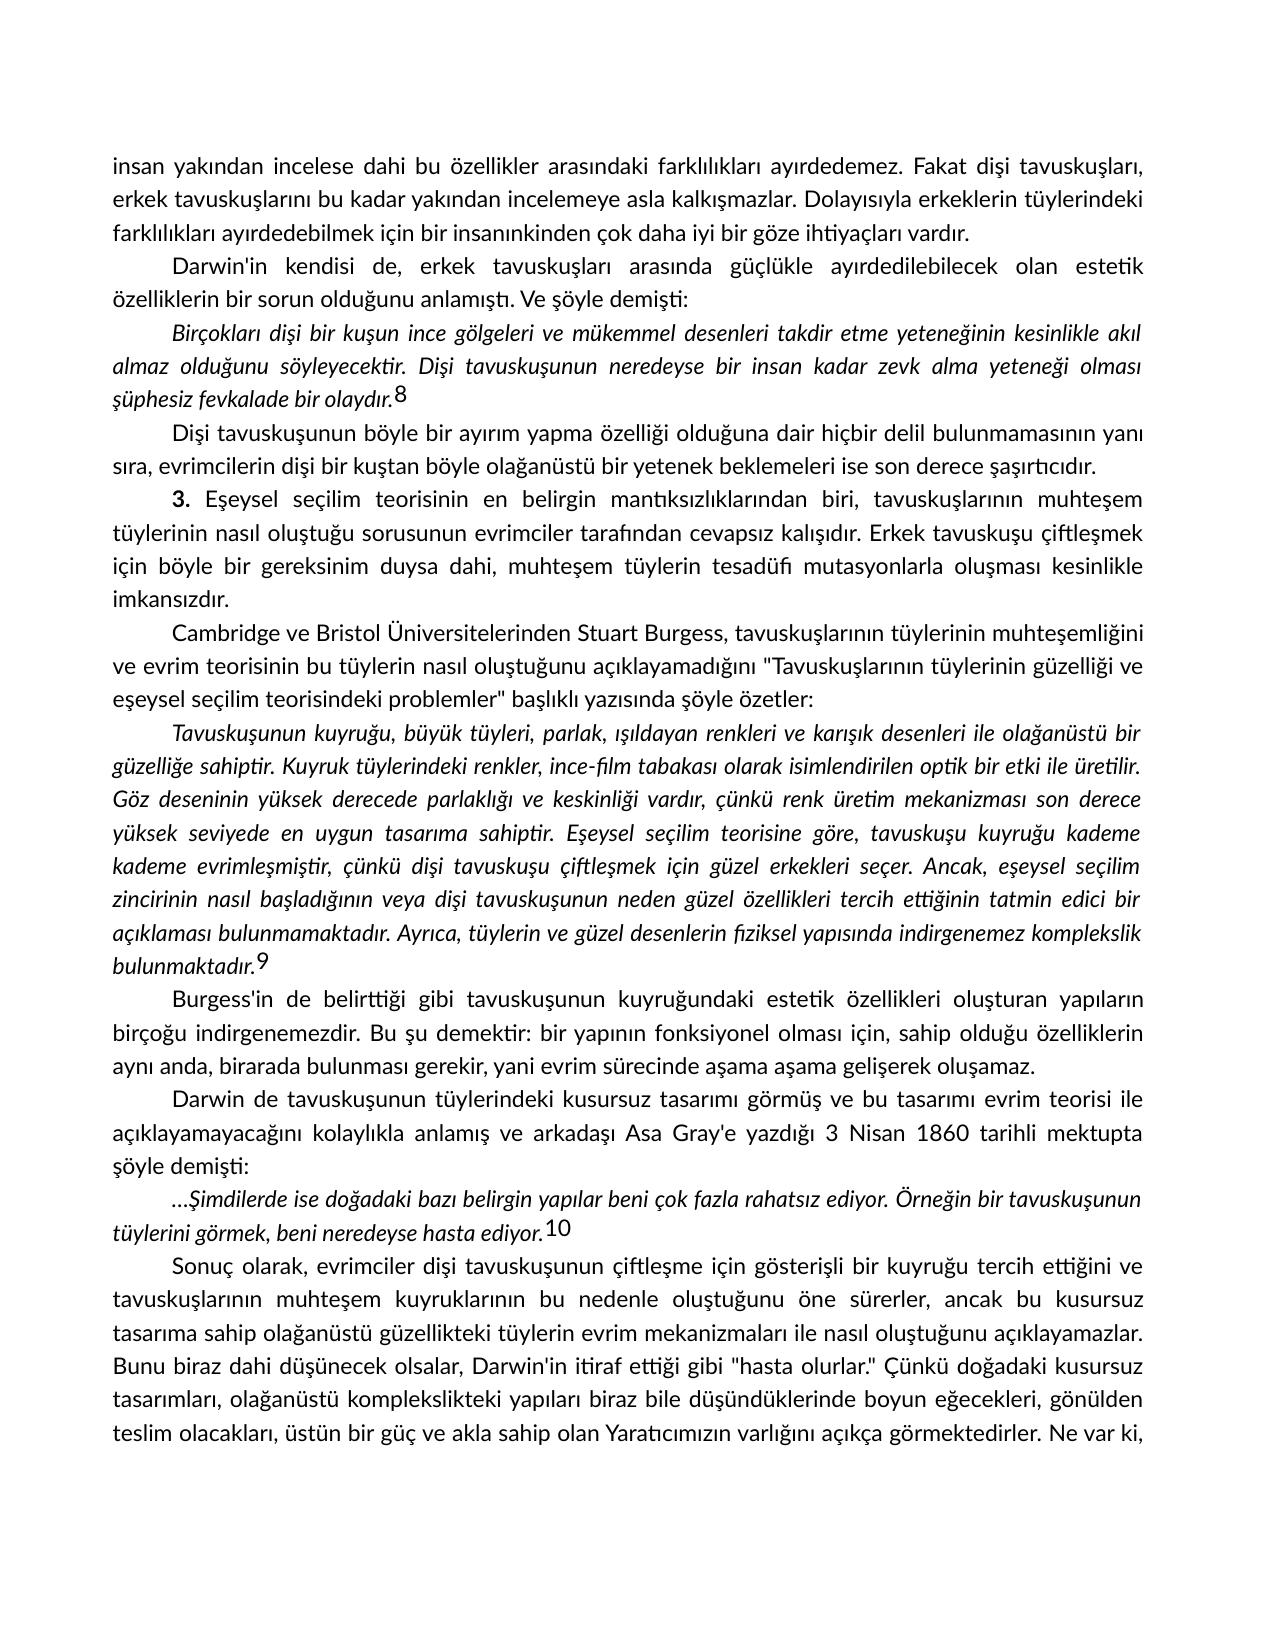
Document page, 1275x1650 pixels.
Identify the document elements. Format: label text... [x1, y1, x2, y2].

text Darwin'in kendisi de, erkek tavuskuşları arasında güçlükle ayırdedilebilecek olan estetik özelliklerin bir sorun olduğunu anlamıştı. Ve şöyle demişti: [112, 248, 1145, 314]
text Cambridge ve Bristol Üniversitelerinden Stuart Burgess, tavuskuşlarının tüylerinin muhteşemliğini ve evrim teorisinin bu tüylerin nasıl oluştuğunu açıklayamadığını "Tavuskuşlarının tüylerinin güzelliği ve eşeysel seçilim teorisindeki problemler" başlıklı yazısında şöyle özetler: [112, 614, 1145, 714]
text insan yakından incelese dahi bu özellikler arasındaki farklılıkları ayırdedemez. Fakat dişi tavuskuşları, erkek tavuskuşlarını bu kadar yakından incelemeye asla kalkışmazlar. Dolayısıyla erkeklerin tüylerindeki farklılıkları ayırdedebilmek için bir insanınkinden çok daha iyi bir göze ihtiyaçları vardır. [112, 148, 1145, 248]
text Burgess'in de belirttiği gibi tavuskuşunun kuyruğundaki estetik özellikleri oluşturan yapıların birçoğu indirgenemezdir. Bu şu demektir: bir yapının fonksiyonel olması için, sahip olduğu özelliklerin aynı anda, birarada bulunması gerekir, yani evrim sürecinde aşama aşama gelişerek oluşamaz. [112, 981, 1145, 1081]
text Tavuskuşunun kuyruğu, büyük tüyleri, parlak, ışıldayan renkleri ve karışık desenleri ile olağanüstü bir güzelliğe sahiptir. Kuyruk tüylerindeki renkler, ince-film tabakası olarak isimlendirilen optik bir etki ile üretilir. Göz deseninin yüksek derecede parlaklığı ve keskinliği vardır, çünkü renk üretim mekanizması son derece yüksek seviyede en uygun tasarıma sahiptir. Eşeysel seçilim teorisine göre, tavuskuşu kuyruğu kademe kademe evrimleşmiştir, çünkü dişi tavuskuşu çiftleşmek için güzel erkekleri seçer. Ancak, eşeysel seçilim zincirinin nasıl başladığının veya dişi tavuskuşunun neden güzel özellikleri tercih ettiğinin tatmin edici bir açıklaması bulunmamaktadır. Ayrıca, tüylerin ve güzel desenlerin fiziksel yapısında indirgenemez komplekslik bulunmaktadır.9 [112, 714, 1145, 981]
text Darwin de tavuskuşunun tüylerindeki kusursuz tasarımı görmüş ve bu tasarımı evrim teorisi ile açıklayamayacağını kolaylıkla anlamış ve arkadaşı Asa Gray'e yazdığı 3 Nisan 1860 tarihli mektupta şöyle demişti: [112, 1081, 1145, 1181]
text 3. Eşeysel seçilim teorisinin en belirgin mantıksızlıklarından biri, tavuskuşlarının muhteşem tüylerinin nasıl oluştuğu sorusunun evrimciler tarafından cevapsız kalışıdır. Erkek tavuskuşu çiftleşmek için böyle bir gereksinim duysa dahi, muhteşem tüylerin tesadüfi mutasyonlarla oluşması kesinlikle imkansızdır. [112, 481, 1145, 614]
text Dişi tavuskuşunun böyle bir ayırım yapma özelliği olduğuna dair hiçbir delil bulunmamasının yanı sıra, evrimcilerin dişi bir kuştan böyle olağanüstü bir yetenek beklemeleri ise son derece şaşırtıcıdır. [112, 414, 1145, 481]
text Sonuç olarak, evrimciler dişi tavuskuşunun çiftleşme için gösterişli bir kuyruğu tercih ettiğini ve tavuskuşlarının muhteşem kuyruklarının bu nedenle oluştuğunu öne sürerler, ancak bu kusursuz tasarıma sahip olağanüstü güzellikteki tüylerin evrim mekanizmaları ile nasıl oluştuğunu açıklayamazlar. Bunu biraz dahi düşünecek olsalar, Darwin'in itiraf ettiği gibi "hasta olurlar." Çünkü doğadaki kusursuz tasarımları, olağanüstü komplekslikteki yapıları biraz bile düşündüklerinde boyun eğecekleri, gönülden teslim olacakları, üstün bir güç ve akla sahip olan Yaratıcımızın varlığını açıkça görmektedirler. Ne var ki, [112, 1248, 1145, 1448]
text Birçokları dişi bir kuşun ince gölgeleri ve mükemmel desenleri takdir etme yeteneğinin kesinlikle akıl almaz olduğunu söyleyecektir. Dişi tavuskuşunun neredeyse bir insan kadar zevk alma yeteneği olması şüphesiz fevkalade bir olaydır.8 [112, 314, 1145, 414]
text …Şimdilerde ise doğadaki bazı belirgin yapılar beni çok fazla rahatsız ediyor. Örneğin bir tavuskuşunun tüylerini görmek, beni neredeyse hasta ediyor.10 [112, 1181, 1145, 1248]
